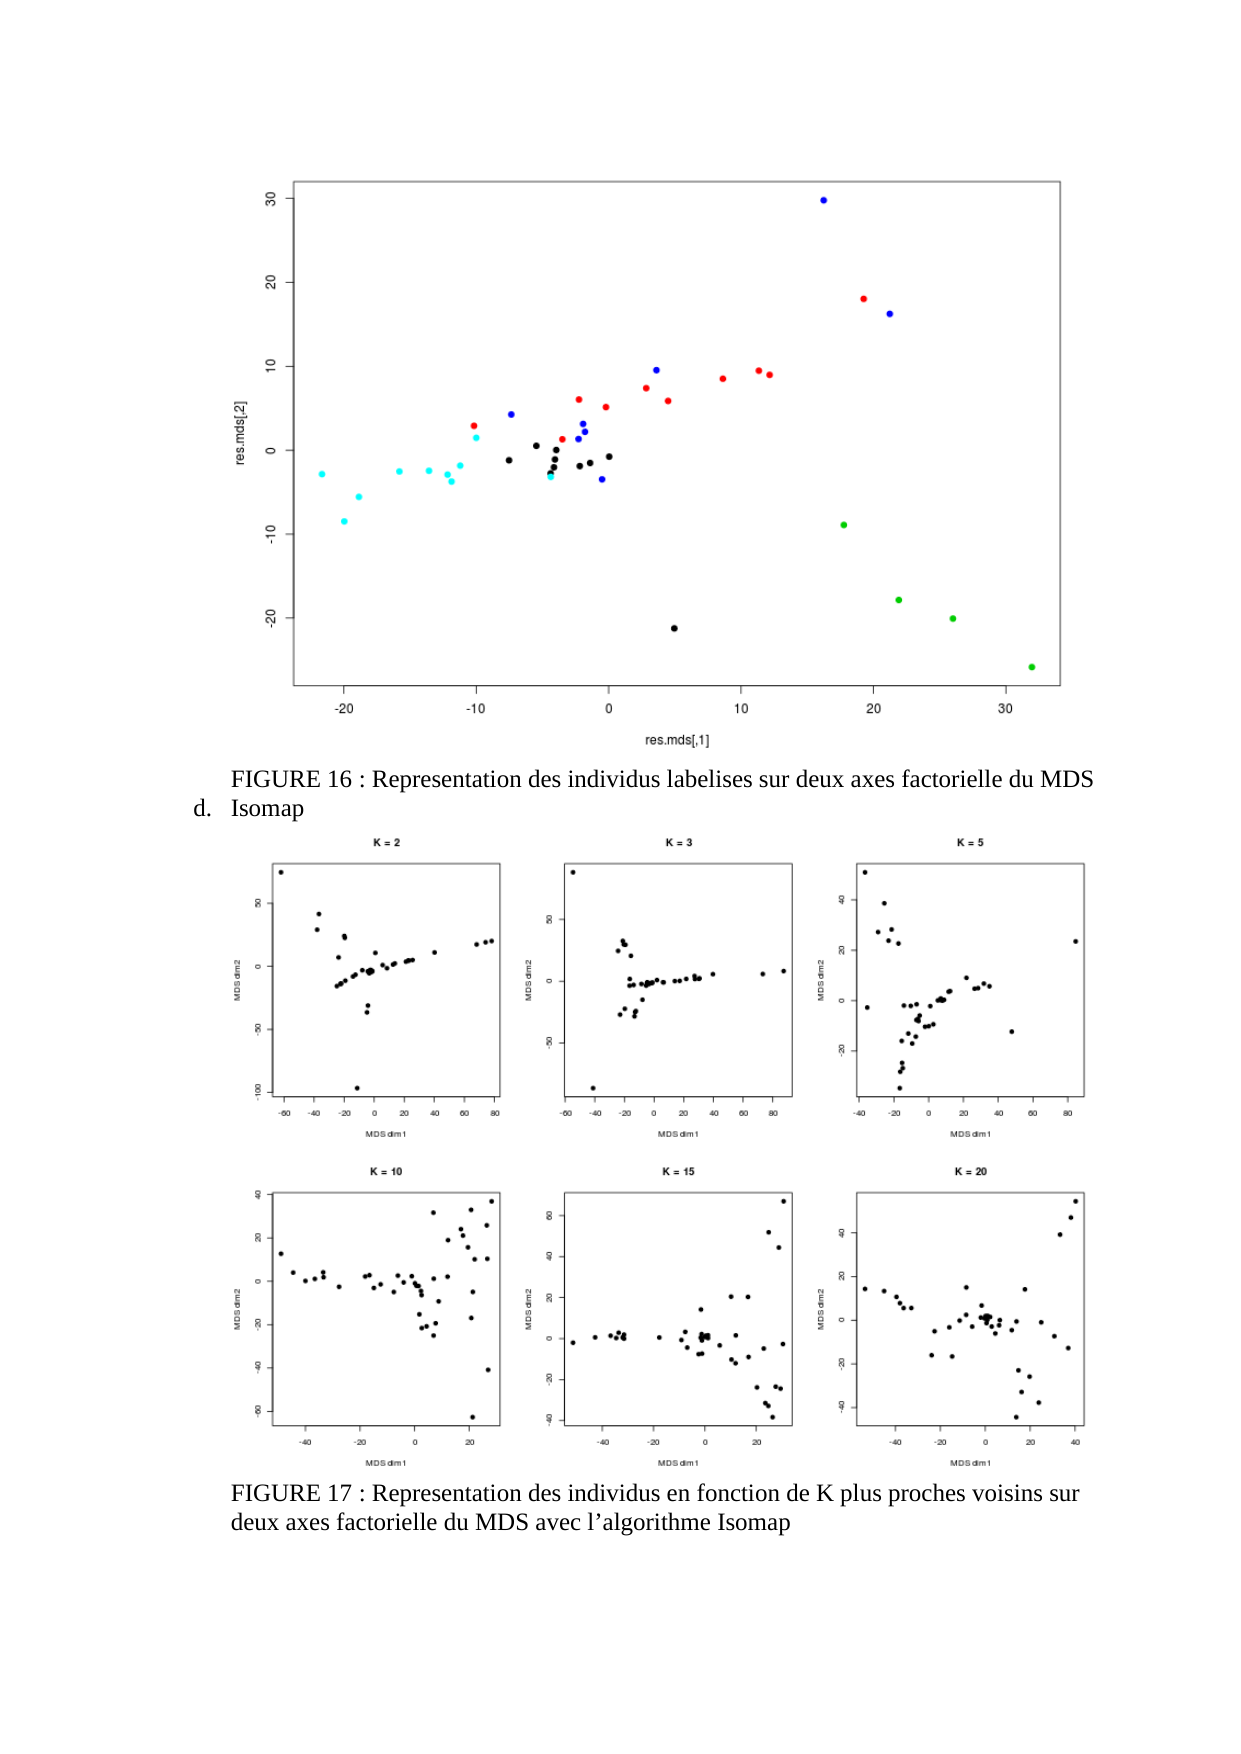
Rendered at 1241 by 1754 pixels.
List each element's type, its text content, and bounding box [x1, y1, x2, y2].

list Isomap [193, 793, 1122, 822]
text FIGURE 17 : Representation des individus en fonction de K plus proches voisins sur deux axes factorielle du MDS avec l’algorithme Isomap [231, 1478, 1122, 1536]
text FIGURE 16 : Representation des individus labelises sur deux axes factorielle du MDS [231, 764, 1122, 793]
